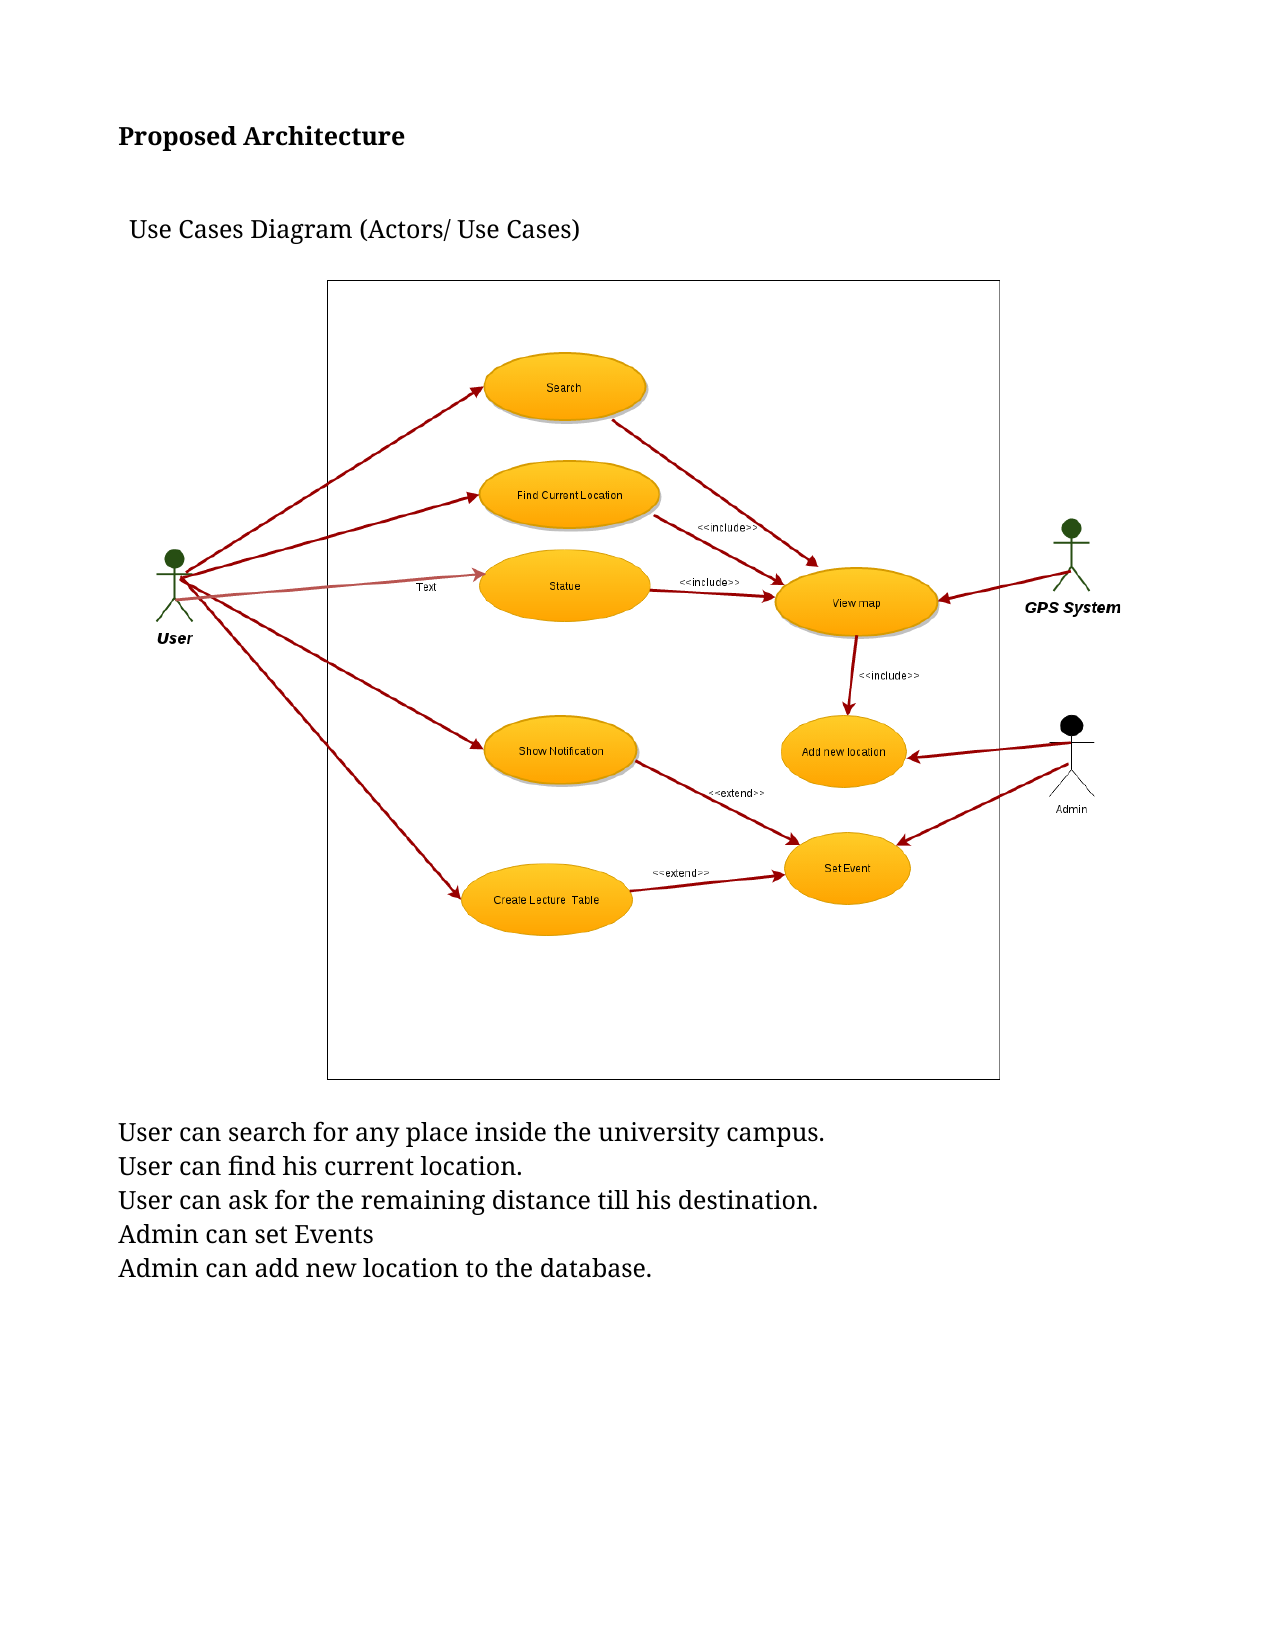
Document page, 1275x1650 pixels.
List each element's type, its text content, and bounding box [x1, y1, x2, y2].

text User can search for any place inside the university campus. [118, 1114, 1157, 1148]
text User can ask for the remaining distance till his destination. [118, 1182, 1157, 1216]
text Admin can set Events [118, 1216, 1157, 1250]
text Admin can add new location to the database. [118, 1250, 1157, 1284]
subtitle Use Cases Diagram (Actors/ Use Cases) [103, 211, 1157, 245]
picture [154, 279, 1121, 1080]
text Proposed Architecture [118, 118, 1157, 152]
text User can find his current location. [118, 1148, 1157, 1182]
